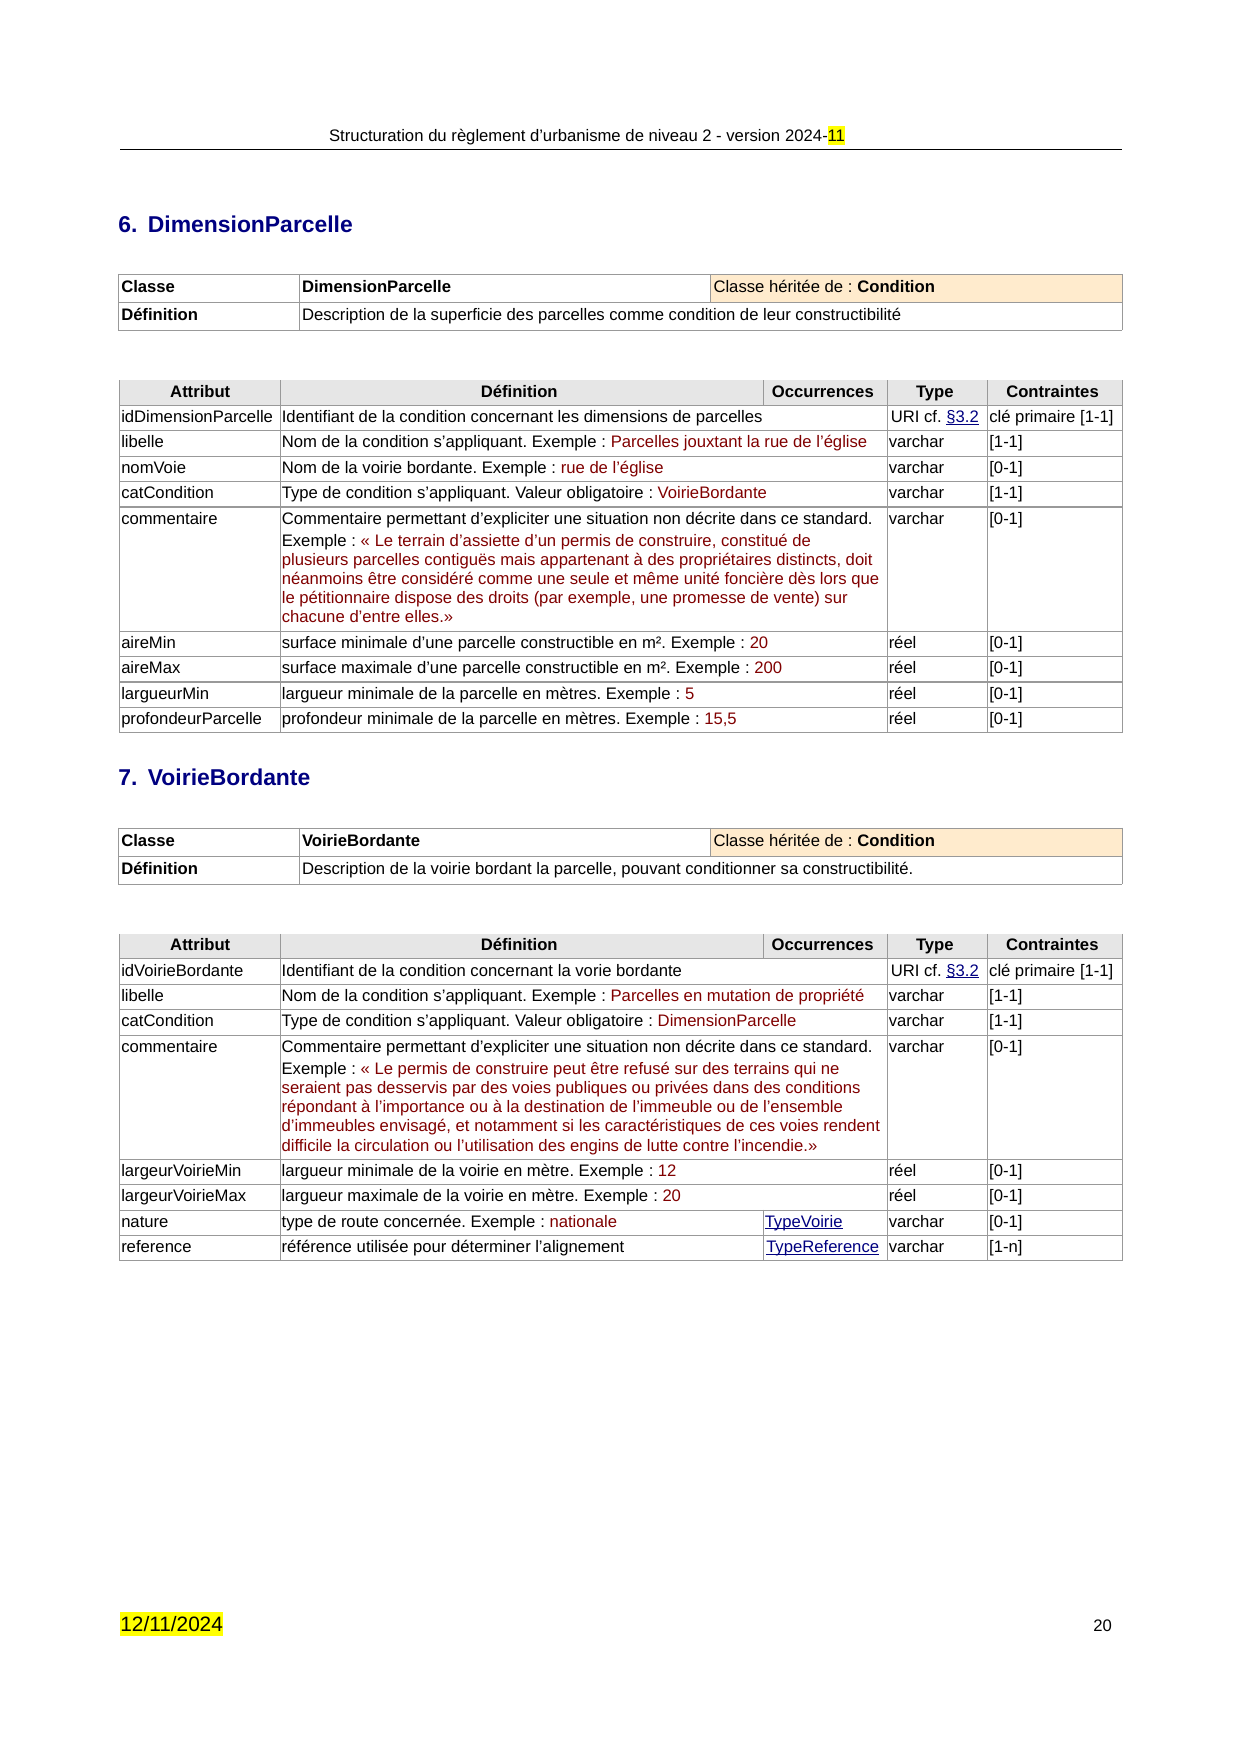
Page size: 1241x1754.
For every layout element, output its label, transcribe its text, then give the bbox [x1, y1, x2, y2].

table_cell [0-1] [988, 1185, 1122, 1209]
table_header Définition [281, 934, 763, 958]
table_header DimensionParcelle [300, 275, 710, 302]
table_cell réel [888, 708, 987, 732]
subtitle VoirieBordante [118, 764, 1122, 791]
table_cell TypeVoirie [764, 1211, 887, 1235]
table_cell réel [888, 683, 987, 707]
table_cell [1-n] [988, 1236, 1122, 1260]
table_header Occurrences [764, 380, 887, 405]
table_header Contraintes [988, 380, 1122, 405]
table_header Classe héritée de : Condition [711, 275, 1122, 302]
table_cell largueur maximale de la voirie en mètre. Exemple : 20 [281, 1185, 887, 1209]
table_cell Définition [119, 857, 299, 883]
table_cell type de route concernée. Exemple : nationale [281, 1211, 763, 1235]
table_cell largueur minimale de la parcelle en mètres. Exemple : 5 [281, 683, 887, 707]
table_cell largueur minimale de la voirie en mètre. Exemple : 12 [281, 1160, 887, 1184]
table_cell ‍commentaire [120, 508, 280, 631]
table_header Type [888, 380, 987, 405]
table_cell Nom de la voirie bordante. Exemple : rue de l’église [281, 457, 887, 481]
table_cell varchar [888, 508, 987, 631]
table_cell [1-1] [988, 1010, 1122, 1034]
table_cell Description de la superficie des parcelles comme condition de leur constructibilité [300, 303, 1122, 330]
table_cell surface minimale d’une parcelle constructible en m². Exemple : 20 [281, 632, 887, 656]
table_cell surface maximale d’une parcelle constructible en m². Exemple : 200 [281, 657, 887, 681]
table_cell varchar [888, 985, 987, 1009]
table_cell largeurVoirieMin [120, 1160, 280, 1184]
table_cell Type de condition s’appliquant. Valeur obligatoire : VoirieBordante [281, 482, 887, 506]
table_header Type [888, 934, 987, 958]
table_cell réel [888, 657, 987, 681]
table_cell URI cf. §3.2 [888, 406, 987, 430]
table_cell varchar [888, 431, 987, 456]
table_cell clé primaire [1-1] [988, 959, 1122, 984]
table_cell [0-1] [988, 632, 1122, 656]
table_cell idDimensionParcelle [120, 406, 280, 430]
subtitle DimensionParcelle [118, 211, 1122, 237]
table_cell [0-1] [988, 1211, 1122, 1235]
table_cell nomVoie [120, 457, 280, 481]
table_cell [0-1] [988, 683, 1122, 707]
table_cell [0-1] [988, 657, 1122, 681]
table_cell varchar [888, 1010, 987, 1034]
table_cell [0-1] [988, 708, 1122, 732]
table_cell ‍commentaire [120, 1036, 280, 1159]
table_cell TypeReference [764, 1236, 887, 1260]
table_cell catCondition [120, 482, 280, 506]
table_cell réel [888, 1185, 987, 1209]
table_header Occurrences [764, 934, 887, 958]
table_cell réel [888, 632, 987, 656]
table_header Classe [119, 275, 299, 302]
table_cell [0-1] [988, 508, 1122, 631]
table_cell Nom de la condition s’appliquant. Exemple : Parcelles jouxtant la rue de l’église [281, 431, 887, 456]
table_cell clé primaire [1-1] [988, 406, 1122, 430]
table_cell Identifiant de la condition concernant la vorie bordante [281, 959, 887, 984]
table_cell profondeur minimale de la parcelle en mètres. Exemple : 15,5 [281, 708, 887, 732]
table_cell largueurMin [120, 683, 280, 707]
table_cell nature [120, 1211, 280, 1235]
table_cell [1-1] [988, 431, 1122, 456]
table_cell aireMin [120, 632, 280, 656]
table_cell référence utilisée pour déterminer l’alignement [281, 1236, 763, 1260]
table_cell libelle [120, 431, 280, 456]
table_cell idVoirieBordante [120, 959, 280, 984]
table_cell largeurVoirieMax [120, 1185, 280, 1209]
table_cell URI cf. §3.2 [888, 959, 987, 984]
table_cell [1-1] [988, 482, 1122, 506]
table_cell Description de la voirie bordant la parcelle, pouvant conditionner sa constructibilité. [300, 857, 1122, 883]
table_cell [0-1] [988, 1160, 1122, 1184]
table_cell varchar [888, 1236, 987, 1260]
table_cell Nom de la condition s’appliquant. Exemple : Parcelles en mutation de propriété [281, 985, 887, 1009]
table_cell Identifiant de la condition concernant les dimensions de parcelles [281, 406, 887, 430]
table_cell Type de condition s’appliquant. Valeur obligatoire : DimensionParcelle [281, 1010, 887, 1034]
table_cell varchar [888, 1036, 987, 1159]
table_cell varchar [888, 1211, 987, 1235]
table_cell [0-1] [988, 457, 1122, 481]
table_cell réel [888, 1160, 987, 1184]
table_cell Commentaire permettant d’expliciter une situation non décrite dans ce standard. Exemple : « Le permis de construire peut être refusé sur des terrains qui ne seraient pas desservis par des voies publiques ou privées dans des conditions répondant à l’importance ou à la destination de l’immeuble ou de l’ensemble d’immeubles envisagé, et notamment si les caractéristiques de ces voies rendent difficile la circulation ou l’utilisation des engins de lutte contre l’incendie.» [281, 1036, 887, 1159]
table_cell aireMax [120, 657, 280, 681]
table_header Attribut [120, 934, 280, 958]
table_header Contraintes [988, 934, 1122, 958]
table_cell libelle [120, 985, 280, 1009]
table_cell Définition [119, 303, 299, 330]
table_cell [1-1] [988, 985, 1122, 1009]
table_cell varchar [888, 457, 987, 481]
table_header Classe héritée de : Condition [711, 829, 1122, 856]
table_header Classe [119, 829, 299, 856]
table_cell Commentaire permettant d’expliciter une situation non décrite dans ce standard. Exemple : « Le terrain d’assiette d’un permis de construire, constitué de plusieurs parcelles contiguës mais appartenant à des propriétaires distincts, doit néanmoins être considéré comme une seule et même unité foncière dès lors que le pétitionnaire dispose des droits (par exemple, une promesse de vente) sur chacune d’entre elles.» [281, 508, 887, 631]
table_cell varchar [888, 482, 987, 506]
table_header Attribut [120, 380, 280, 405]
table_header VoirieBordante [300, 829, 710, 856]
table_cell reference [120, 1236, 280, 1260]
table_cell profondeurParcelle [120, 708, 280, 732]
table_header Définition [281, 380, 763, 405]
table_cell catCondition [120, 1010, 280, 1034]
table_cell [0-1] [988, 1036, 1122, 1159]
